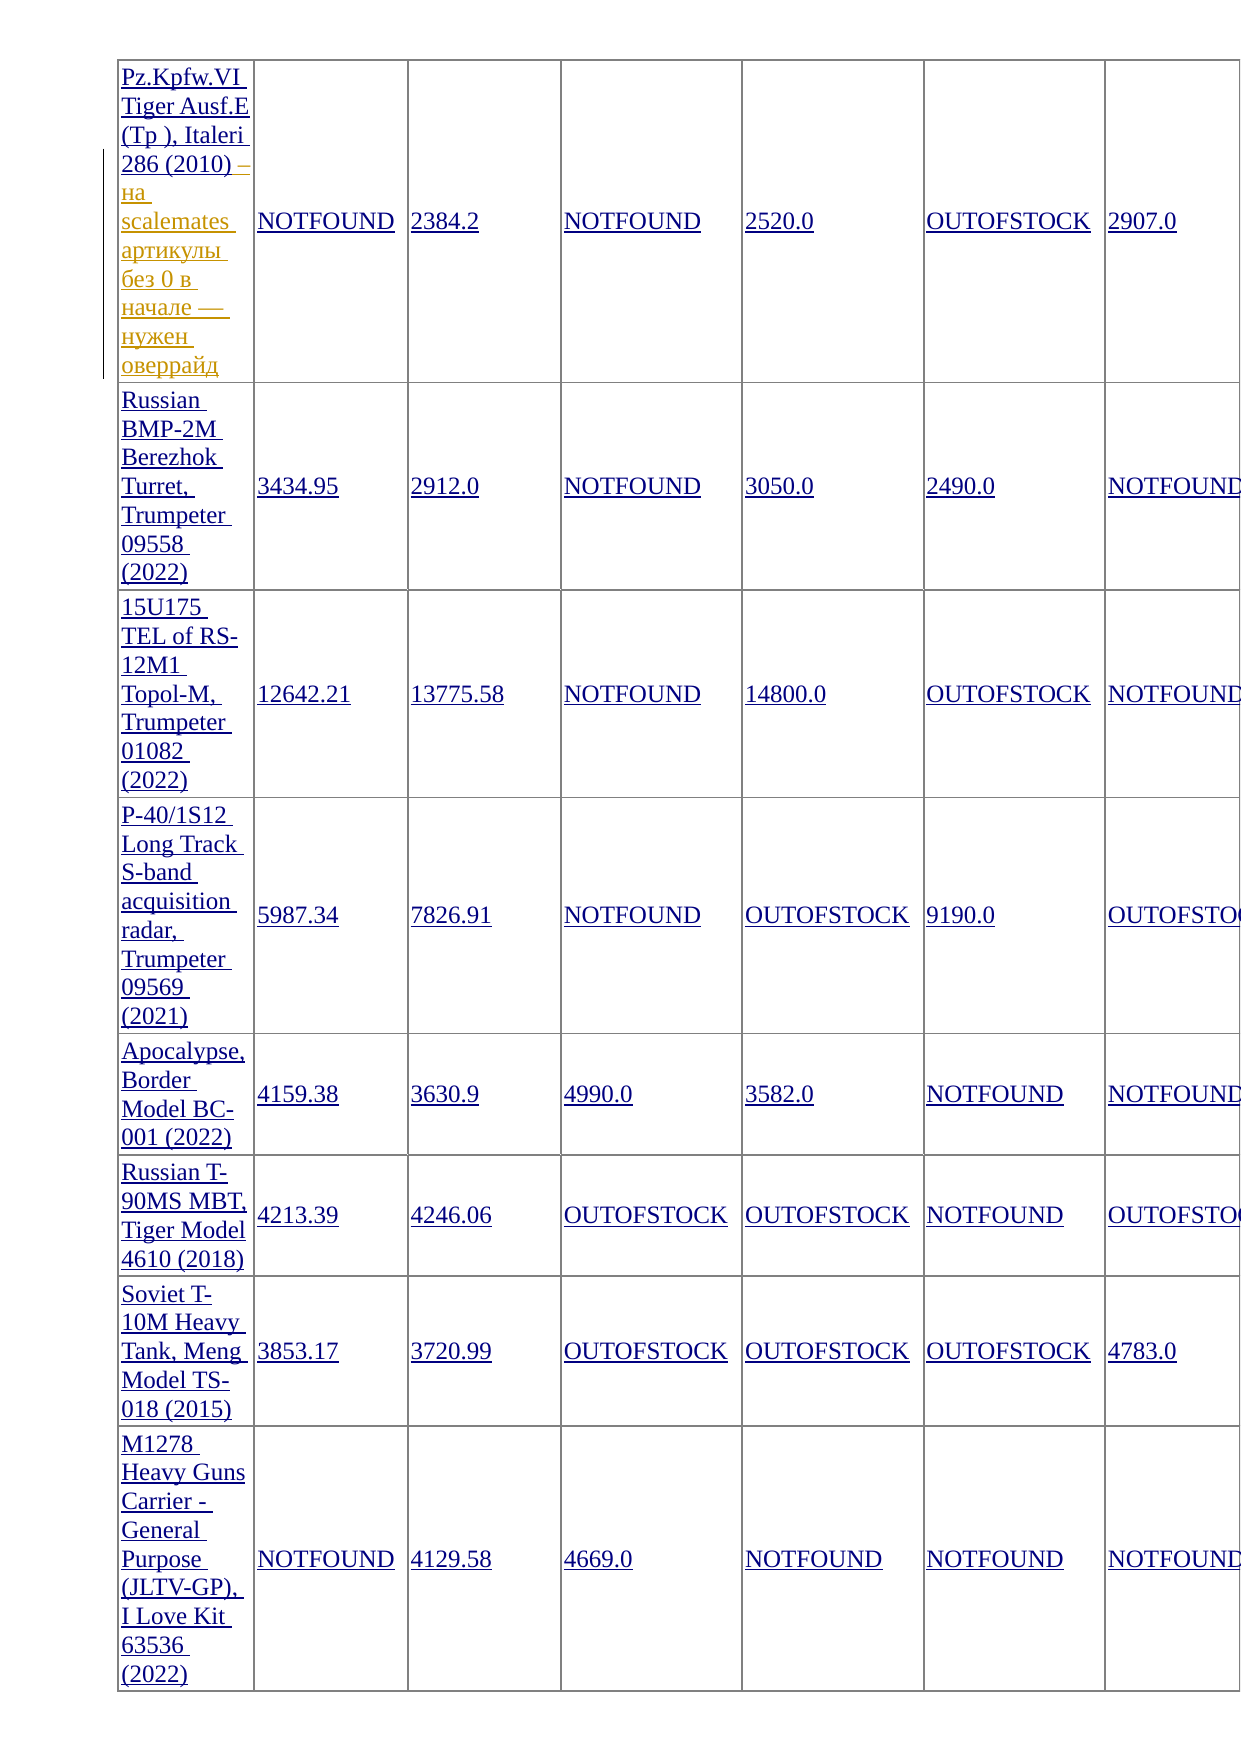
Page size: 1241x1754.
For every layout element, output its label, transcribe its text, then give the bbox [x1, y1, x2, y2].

table_cell OUTOFSTOCK [925, 1277, 1104, 1425]
table_cell Russian T-90MS MBT, Tiger Model 4610 (2018) [119, 1156, 253, 1275]
table_cell 3720.99 [409, 1277, 560, 1425]
table_cell Soviet T-10M Heavy Tank, Meng Model TS-018 (2015) [119, 1277, 253, 1425]
table_cell 4246.06 [409, 1156, 560, 1275]
table_cell 4990.0 [562, 1034, 741, 1154]
table_cell OUTOFSTOCK [925, 61, 1104, 382]
table_cell 2520.0 [743, 61, 923, 382]
table_cell NOTFOUND [562, 383, 741, 589]
table_cell 15U175 TEL of RS-12M1 Topol-M, Trumpeter 01082 (2022) [119, 591, 253, 797]
table_cell M1278 Heavy Guns Carrier - General Purpose (JLTV-GP), I Love Kit 63536 (2022) [119, 1427, 253, 1690]
table_cell 3434.95 [255, 383, 407, 589]
table_cell Russian BMP-2M Berezhok Turret, Trumpeter 09558 (2022) [119, 383, 253, 589]
table_cell 2912.0 [409, 383, 560, 589]
table_cell 4213.39 [255, 1156, 407, 1275]
table_cell OUTOFSTOCK [1106, 798, 1239, 1033]
table_cell 4159.38 [255, 1034, 407, 1154]
table_cell 4129.58 [409, 1427, 560, 1690]
table_cell NOTFOUND [1106, 591, 1239, 797]
table_cell OUTOFSTOCK [562, 1277, 741, 1425]
table_cell OUTOFSTOCK [743, 798, 923, 1033]
table_cell NOTFOUND [562, 798, 741, 1033]
table_cell 7826.91 [409, 798, 560, 1033]
table_cell 3582.0 [743, 1034, 923, 1154]
table_cell 2907.0 [1106, 61, 1239, 382]
table_cell OUTOFSTOCK [743, 1277, 923, 1425]
table_cell NOTFOUND [255, 1427, 407, 1690]
table_cell Pz.Kpfw.VI Tiger Ausf.E (Tp ), Italeri 286 (2010) – на scalemates артикулы без 0 в начале — нужен оверрайд [119, 61, 253, 382]
table_cell 3853.17 [255, 1277, 407, 1425]
table_cell OUTOFSTOCK [562, 1156, 741, 1275]
table_cell OUTOFSTOCK [1106, 1156, 1239, 1275]
table_cell 4669.0 [562, 1427, 741, 1690]
table_cell OUTOFSTOCK [743, 1156, 923, 1275]
table_cell 5987.34 [255, 798, 407, 1033]
table_cell 13775.58 [409, 591, 560, 797]
table_cell NOTFOUND [1106, 1034, 1239, 1154]
table_cell NOTFOUND [1106, 383, 1239, 589]
table_cell 3050.0 [743, 383, 923, 589]
table_cell OUTOFSTOCK [925, 591, 1104, 797]
table_cell NOTFOUND [925, 1034, 1104, 1154]
table_cell NOTFOUND [1106, 1427, 1239, 1690]
table_cell 4783.0 [1106, 1277, 1239, 1425]
table_cell NOTFOUND [743, 1427, 923, 1690]
table_cell 2384.2 [409, 61, 560, 382]
table_cell NOTFOUND [562, 591, 741, 797]
table_cell NOTFOUND [255, 61, 407, 382]
table_cell NOTFOUND [925, 1156, 1104, 1275]
table_cell 3630.9 [409, 1034, 560, 1154]
table_cell 9190.0 [925, 798, 1104, 1033]
table_cell P-40/1S12 Long Track S-band acquisition radar, Trumpeter 09569 (2021) [119, 798, 253, 1033]
table_cell 2490.0 [925, 383, 1104, 589]
table_cell 12642.21 [255, 591, 407, 797]
table_cell 14800.0 [743, 591, 923, 797]
table_cell NOTFOUND [925, 1427, 1104, 1690]
table_cell Apocalypse, Border Model BC-001 (2022) [119, 1034, 253, 1154]
table_cell NOTFOUND [562, 61, 741, 382]
